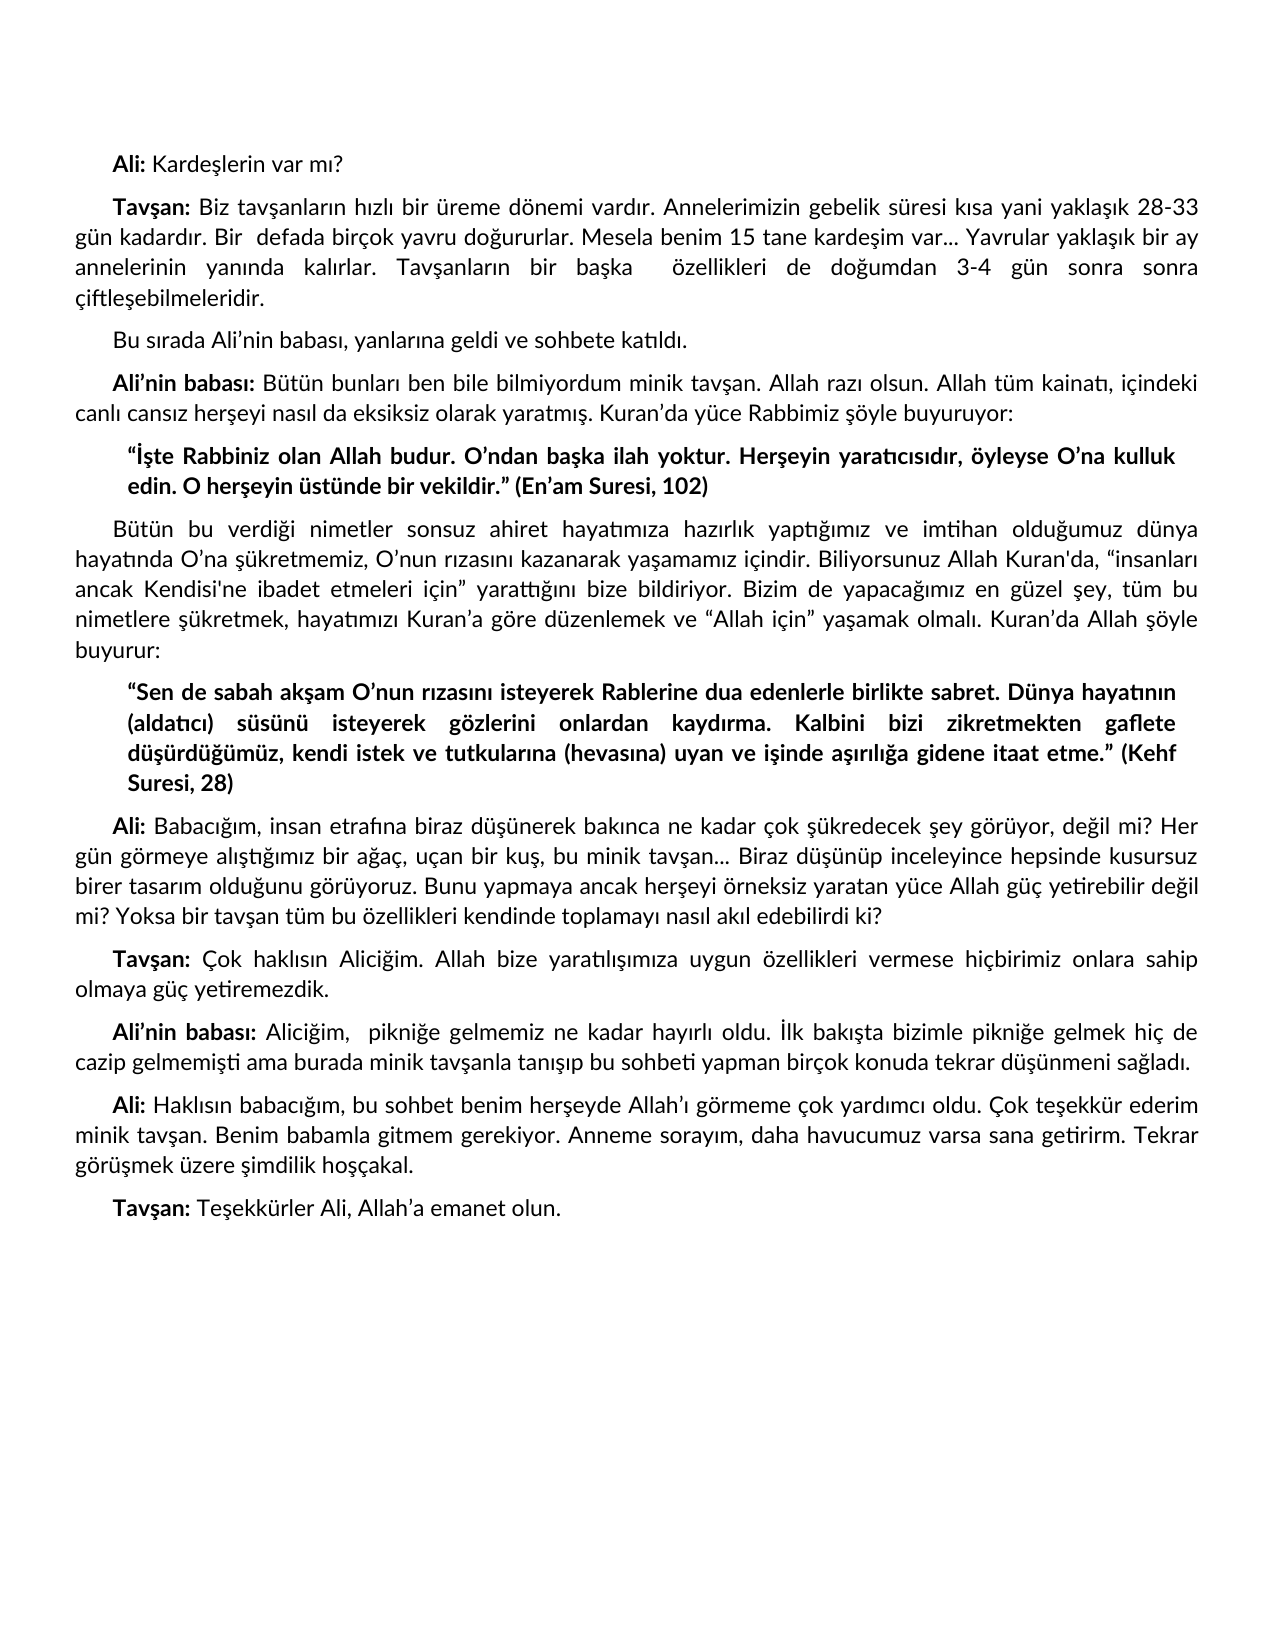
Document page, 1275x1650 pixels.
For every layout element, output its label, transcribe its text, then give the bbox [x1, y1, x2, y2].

text “İşte Rabbiniz olan Allah budur. O’ndan başka ilah yoktur. Herşeyin yaratıcısıdır, öyleyse O’na kulluk edin. O herşeyin üstünde bir vekildir.” (En’am Suresi, 102) [127, 442, 1177, 499]
text Ali: Babacığım, insan etrafına biraz düşünerek bakınca ne kadar çok şükredecek şey görüyor, değil mi? Her gün görmeye alıştığımız bir ağaç, uçan bir kuş, bu minik tavşan... Biraz düşünüp inceleyince hepsinde kusursuz birer tasarım olduğunu görüyoruz. Bunu yapmaya ancak herşeyi örneksiz yaratan yüce Allah güç yetirebilir değil mi? Yoksa bir tavşan tüm bu özellikleri kendinde toplamayı nasıl akıl edebilirdi ki? [75, 811, 1200, 929]
text Tavşan: Teşekkürler Ali, Allah’a emanet olun. [75, 1194, 1200, 1221]
text Ali’nin babası: Bütün bunları ben bile bilmiyordum minik tavşan. Allah razı olsun. Allah tüm kainatı, içindeki canlı cansız herşeyi nasıl da eksiksiz olarak yaratmış. Kuran’da yüce Rabbimiz şöyle buyuruyor: [75, 369, 1200, 426]
text Ali: Haklısın babacığım, bu sohbet benim herşeyde Allah’ı görmeme çok yardımcı oldu. Çok teşekkür ederim minik tavşan. Benim babamla gitmem gerekiyor. Anneme sorayım, daha havucumuz varsa sana getirirm. Tekrar görüşmek üzere şimdilik hoşçakal. [75, 1091, 1200, 1178]
text Bu sırada Ali’nin babası, yanlarına geldi ve sohbete katıldı. [75, 326, 1200, 353]
text Bütün bu verdiği nimetler sonsuz ahiret hayatımıza hazırlık yaptığımız ve imtihan olduğumuz dünya hayatında O’na şükretmemiz, O’nun rızasını kazanarak yaşamamız içindir. Biliyorsunuz Allah Kuran'da, “insanları ancak Kendisi'ne ibadet etmeleri için” yarattığını bize bildiriyor. Bizim de yapacağımız en güzel şey, tüm bu nimetlere şükretmek, hayatımızı Kuran’a göre düzenlemek ve “Allah için” yaşamak olmalı. Kuran’da Allah şöyle buyurur: [75, 514, 1200, 663]
text Ali’nin babası: Aliciğim, pikniğe gelmemiz ne kadar hayırlı oldu. İlk bakışta bizimle pikniğe gelmek hiç de cazip gelmemişti ama burada minik tavşanla tanışıp bu sohbeti yapman birçok konuda tekrar düşünmeni sağladı. [75, 1018, 1200, 1075]
text Ali: Kardeşlerin var mı? [75, 150, 1200, 177]
text Tavşan: Çok haklısın Aliciğim. Allah bize yaratılışımıza uygun özellikleri vermese hiçbirimiz onlara sahip olmaya güç yetiremezdik. [75, 945, 1200, 1002]
text Tavşan: Biz tavşanların hızlı bir üreme dönemi vardır. Annelerimizin gebelik süresi kısa yani yaklaşık 28-33 gün kadardır. Bir defada birçok yavru doğururlar. Mesela benim 15 tane kardeşim var... Yavrular yaklaşık bir ay annelerinin yanında kalırlar. Tavşanların bir başka özellikleri de doğumdan 3-4 gün sonra sonra çiftleşebilmeleridir. [75, 193, 1200, 311]
text “Sen de sabah akşam O’nun rızasını isteyerek Rablerine dua edenlerle birlikte sabret. Dünya hayatının (aldatıcı) süsünü isteyerek gözlerini onlardan kaydırma. Kalbini bizi zikretmekten gaflete düşürdüğümüz, kendi istek ve tutkularına (hevasına) uyan ve işinde aşırılığa gidene itaat etme.” (Kehf Suresi, 28) [127, 678, 1177, 796]
